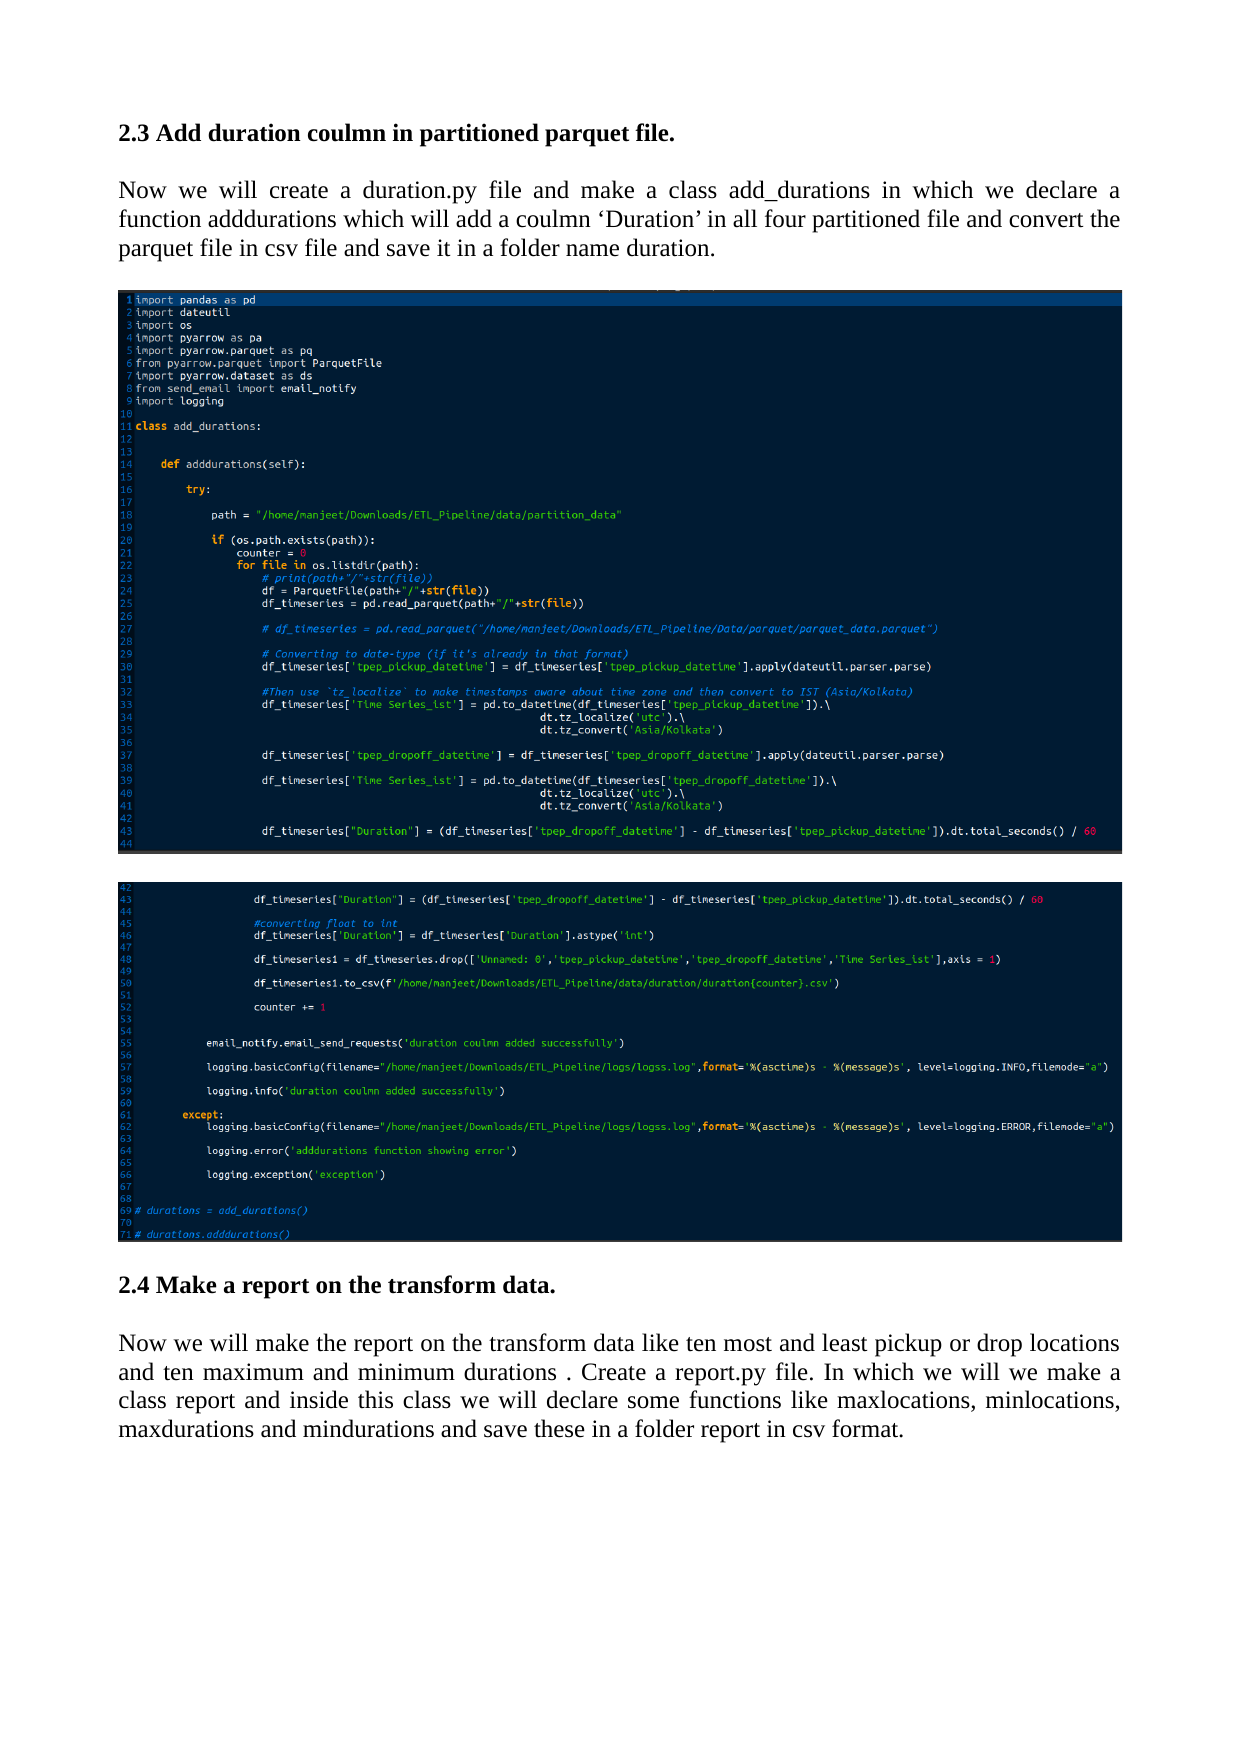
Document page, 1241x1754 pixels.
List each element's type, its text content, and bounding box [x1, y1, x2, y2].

text Now we will create a duration.py file and make a class add_durations in which we declare a function adddurations which will add a coulmn ‘Duration’ in all four partitioned file and convert the parquet file in csv file and save it in a folder name duration. [118, 176, 1122, 262]
picture [118, 290, 1123, 854]
picture [118, 882, 1123, 1242]
text Now we will make the report on the transform data like ten most and least pickup or drop locations and ten maximum and minimum durations . Create a report.py file. In which we will we make a class report and inside this class we will declare some functions like maxlocations, minlocations, maxdurations and mindurations and save these in a folder report in csv format. [118, 1328, 1122, 1443]
text 2.4 Make a report on the transform data. [118, 1270, 1122, 1299]
text 2.3 Add duration coulmn in partitioned parquet file. [118, 118, 1122, 147]
